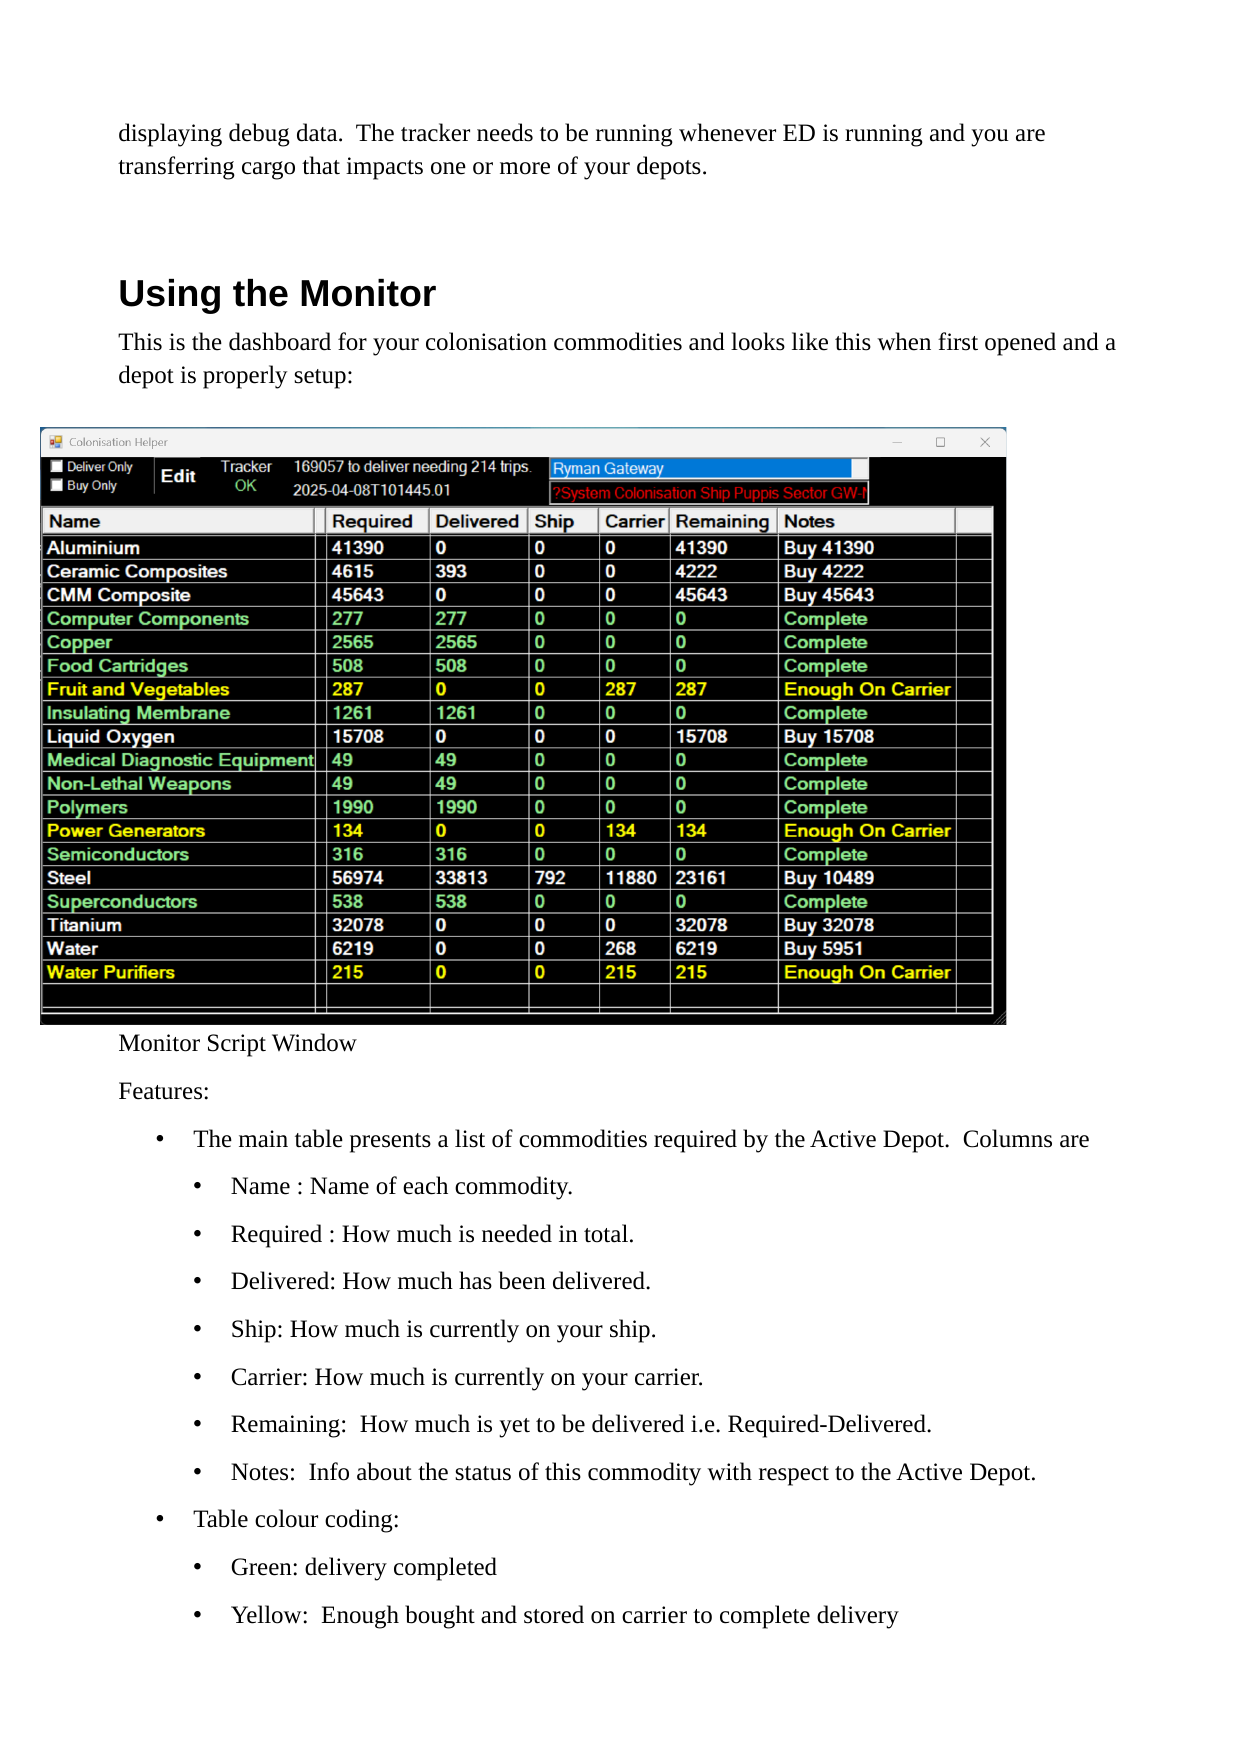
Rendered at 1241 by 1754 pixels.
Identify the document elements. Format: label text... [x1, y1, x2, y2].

list The main table presents a list of commodities required by the Active Depot. Columns are [156, 1124, 1122, 1152]
list Required : How much is needed in total. [193, 1219, 1122, 1248]
list Green: delivery completed [193, 1552, 1122, 1581]
list Ship: How much is currently on your ship. [193, 1314, 1122, 1343]
list Table colour coding: [156, 1504, 1122, 1533]
text Monitor Script Window [118, 408, 1122, 1057]
list Carrier: How much is currently on your carrier. [193, 1362, 1122, 1390]
text displaying debug data. The tracker needs to be running whenever ED is running and you are transferring cargo that impacts one or more of your depots. [118, 118, 1122, 180]
list Notes: Info about the status of this commodity with respect to the Active Depot. [193, 1457, 1122, 1486]
list Name : Name of each commodity. [193, 1171, 1122, 1200]
picture [40, 427, 1007, 1025]
list Remaining: How much is yet to be delivered i.e. Required-Delivered. [193, 1409, 1122, 1438]
subtitle Using the Monitor [118, 271, 1122, 314]
list Delivered: How much has been delivered. [193, 1266, 1122, 1295]
text Features: [118, 1076, 1122, 1105]
list Yellow: Enough bought and stored on carrier to complete delivery [193, 1600, 1122, 1628]
text This is the dashboard for your colonisation commodities and looks like this when first opened and a depot is properly setup: [118, 327, 1122, 389]
